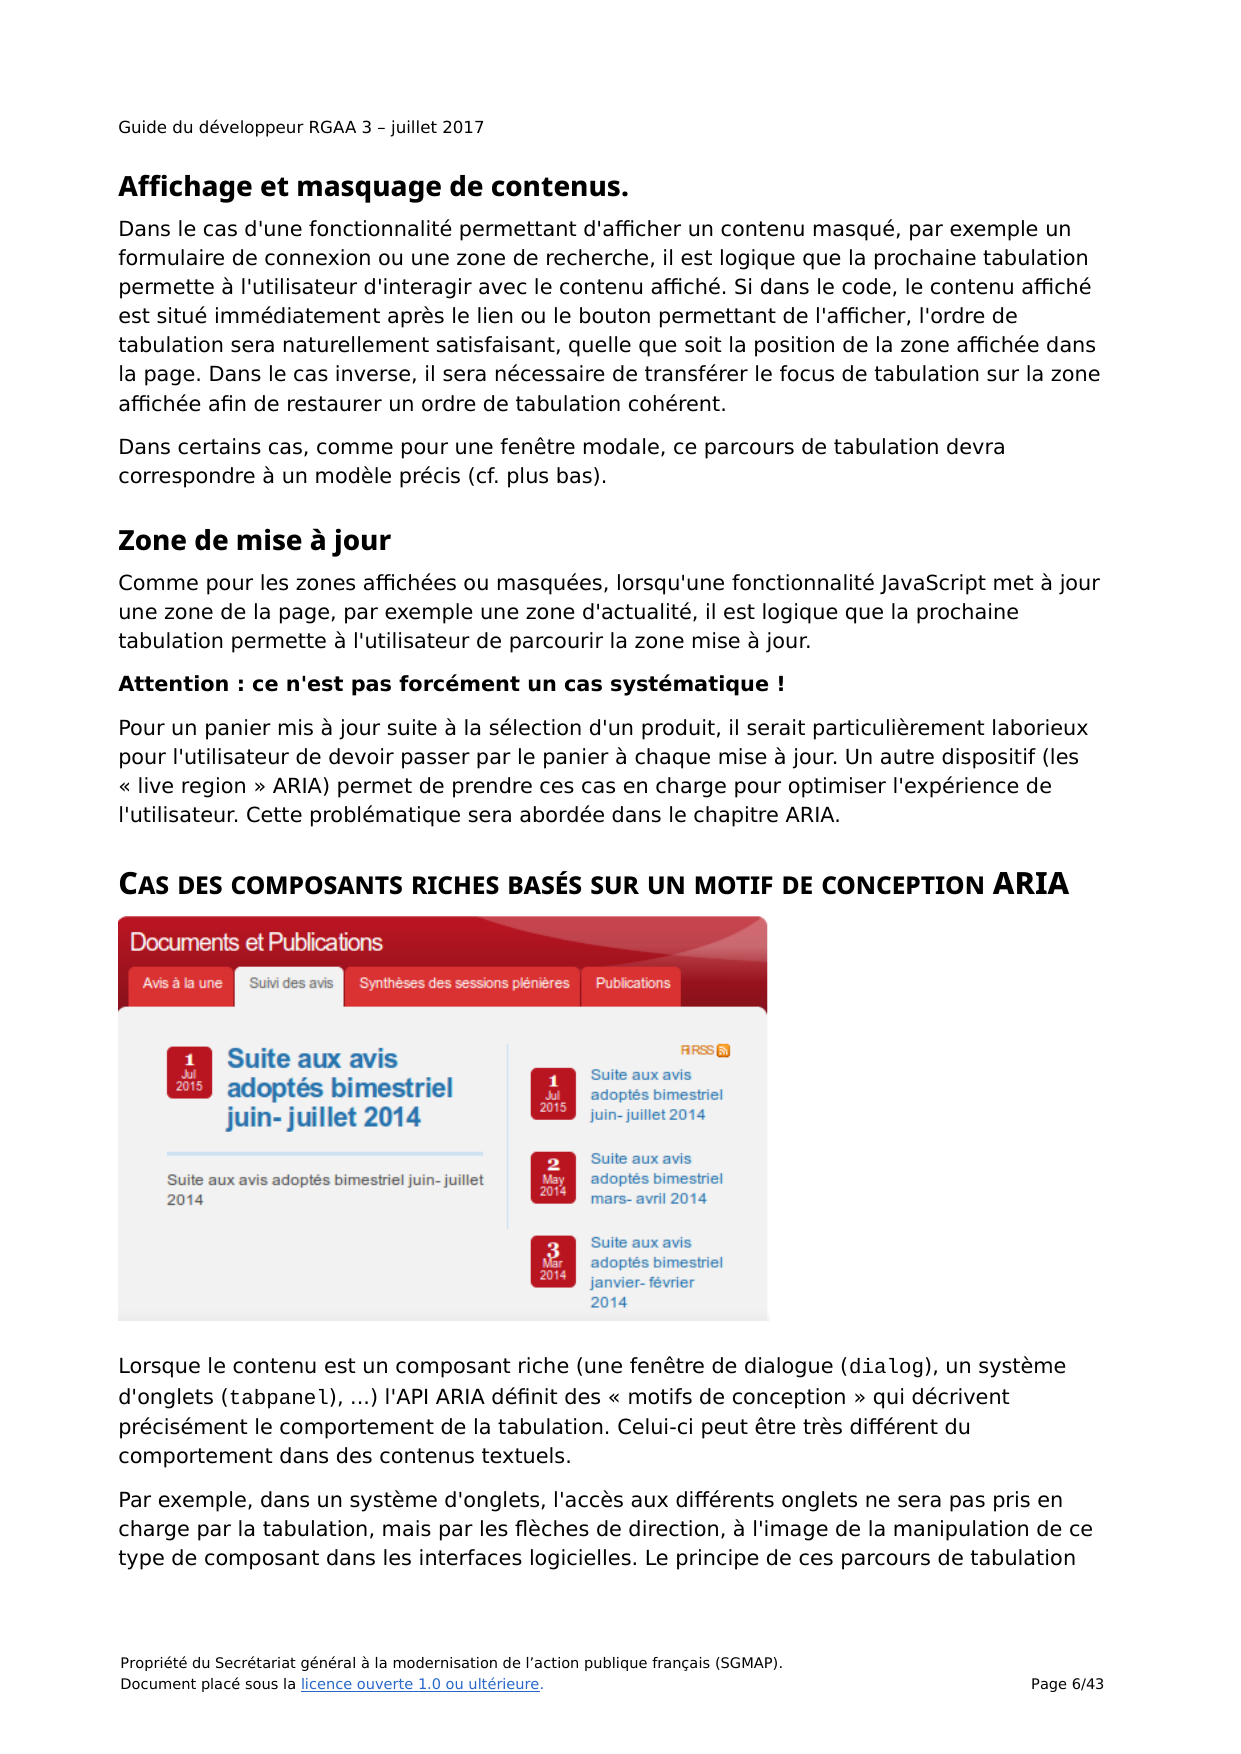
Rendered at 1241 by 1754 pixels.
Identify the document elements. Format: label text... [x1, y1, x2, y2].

subtitle Cas des composants riches basés sur un motif de conception ARIA [118, 861, 1122, 903]
text Attention : ce n'est pas forcément un cas systématique ! [118, 672, 1122, 697]
text Comme pour les zones affichées ou masquées, lorsqu'une fonctionnalité JavaScript met à jour une zone de la page, par exemple une zone d'actualité, il est logique que la prochaine tabulation permette à l'utilisateur de parcourir la zone mise à jour. [118, 571, 1122, 653]
text Lorsque le contenu est un composant riche (une fenêtre de dialogue (dialog), un système d'onglets (tabpanel), ...) l'API ARIA définit des « motifs de conception » qui décrivent précisément le comportement de la tabulation. Celui-ci peut être très différent du comportement dans des contenus textuels. [118, 916, 1122, 1469]
text Dans le cas d'une fonctionnalité permettant d'afficher un contenu masqué, par exemple un formulaire de connexion ou une zone de recherche, il est logique que la prochaine tabulation permette à l'utilisateur d'interagir avec le contenu affiché. Si dans le code, le contenu affiché est situé immédiatement après le lien ou le bouton permettant de l'afficher, l'ordre de tabulation sera naturellement satisfaisant, quelle que soit la position de la zone affichée dans la page. Dans le cas inverse, il sera nécessaire de transférer le focus de tabulation sur la zone affichée afin de restaurer un ordre de tabulation cohérent. [118, 217, 1122, 416]
subtitle Zone de mise à jour [118, 520, 1122, 558]
picture [118, 915, 770, 1321]
text Dans certains cas, comme pour une fenêtre modale, ce parcours de tabulation devra correspondre à un modèle précis (cf. plus bas). [118, 435, 1122, 488]
text Pour un panier mis à jour suite à la sélection d'un produit, il serait particulièrement laborieux pour l'utilisateur de devoir passer par le panier à chaque mise à jour. Un autre dispositif (les « live region » ARIA) permet de prendre ces cas en charge pour optimiser l'expérience de l'utilisateur. Cette problématique sera abordée dans le chapitre ARIA. [118, 716, 1122, 827]
subtitle Affichage et masquage de contenus. [118, 167, 1122, 205]
text Par exemple, dans un système d'onglets, l'accès aux différents onglets ne sera pas pris en charge par la tabulation, mais par les flèches de direction, à l'image de la manipulation de ce type de composant dans les interfaces logicielles. Le principe de ces parcours de tabulation [118, 1488, 1122, 1570]
